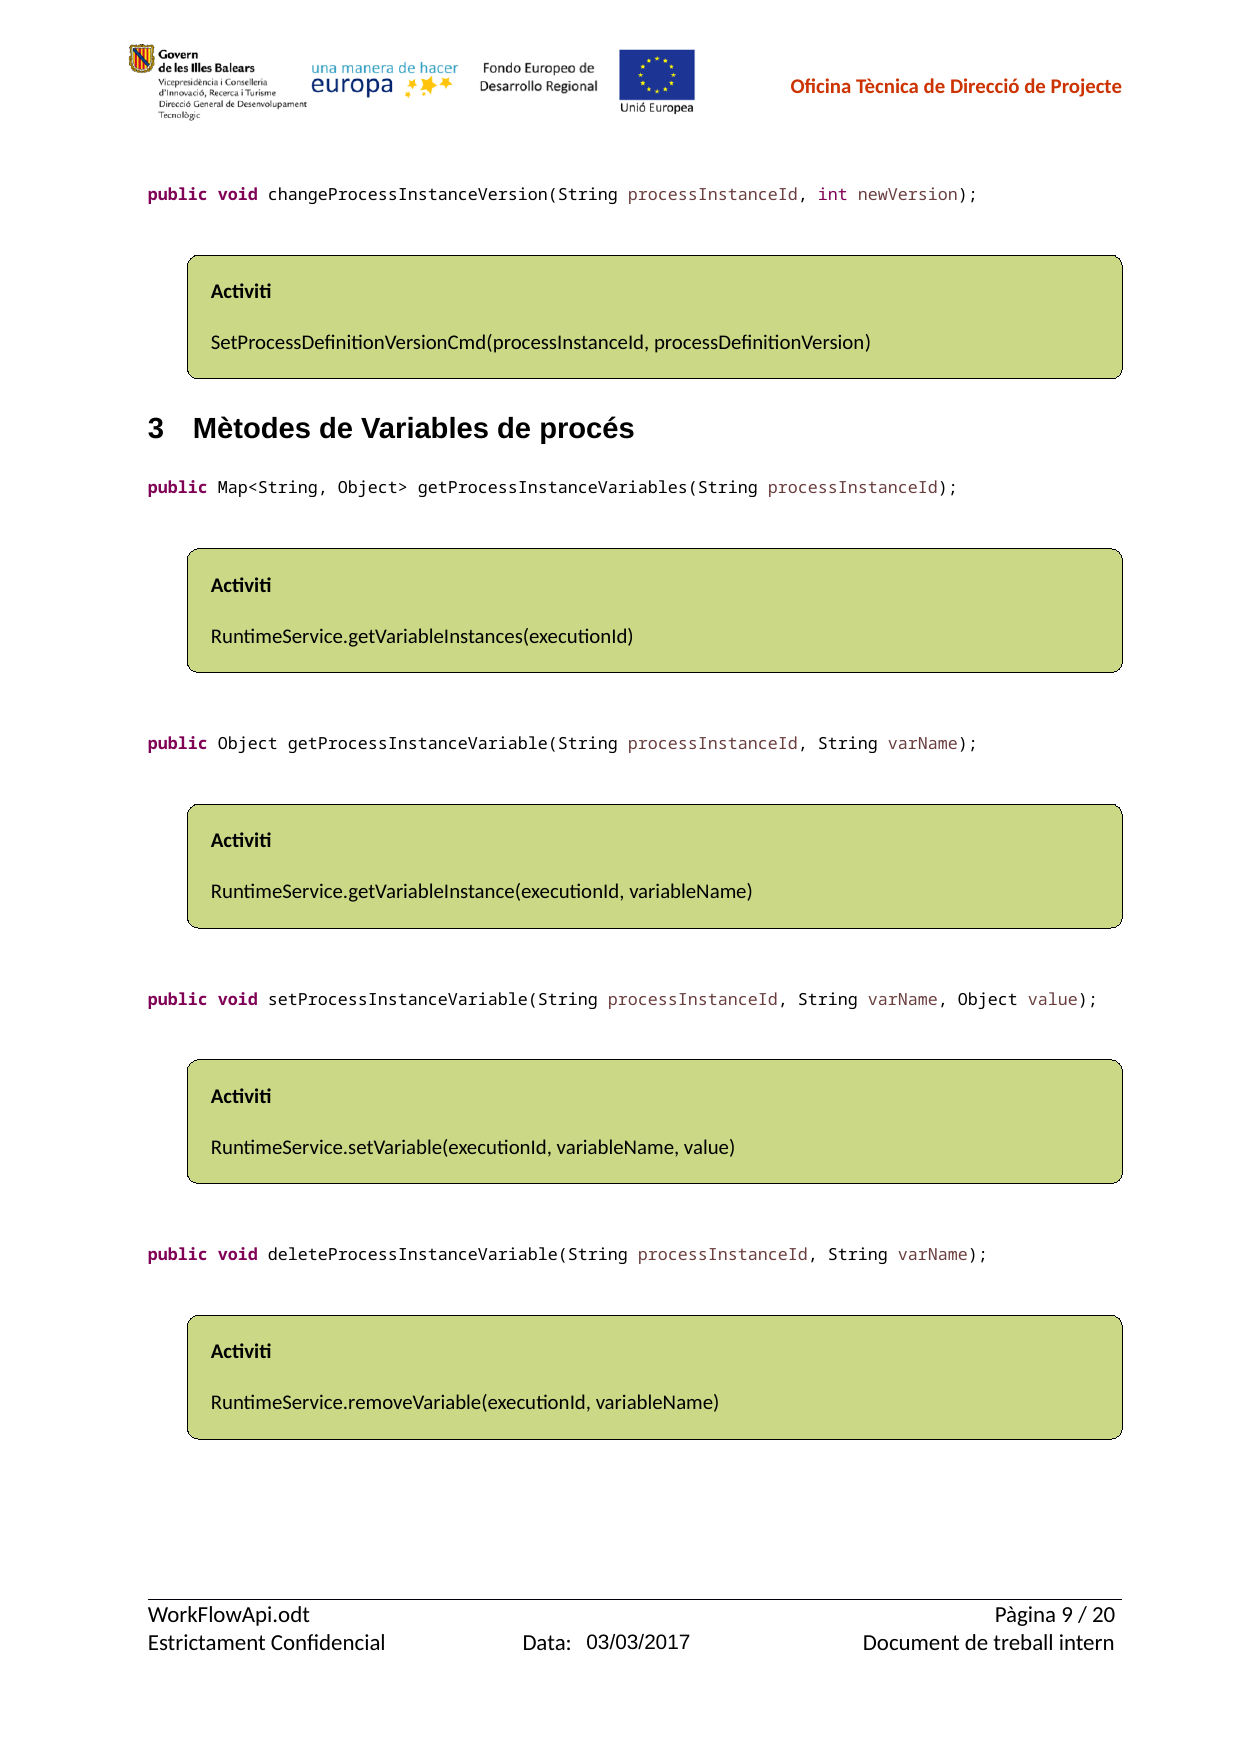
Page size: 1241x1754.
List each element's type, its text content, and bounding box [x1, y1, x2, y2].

text public void deleteProcessInstanceVariable(String processInstanceId, String varName); [148, 1243, 1122, 1265]
text public Object getProcessInstanceVariable(String processInstanceId, String varName); [148, 732, 1122, 754]
text public void setProcessInstanceVariable(String processInstanceId, String varName, Object value); [148, 987, 1122, 1010]
text public void changeProcessInstanceVersion(String processInstanceId, int newVersion); [148, 182, 1122, 205]
text public Map<String, Object> getProcessInstanceVariables(String processInstanceId); [148, 476, 1122, 499]
subtitle Mètodes de Variables de procés [148, 411, 1122, 444]
picture [128, 43, 697, 121]
